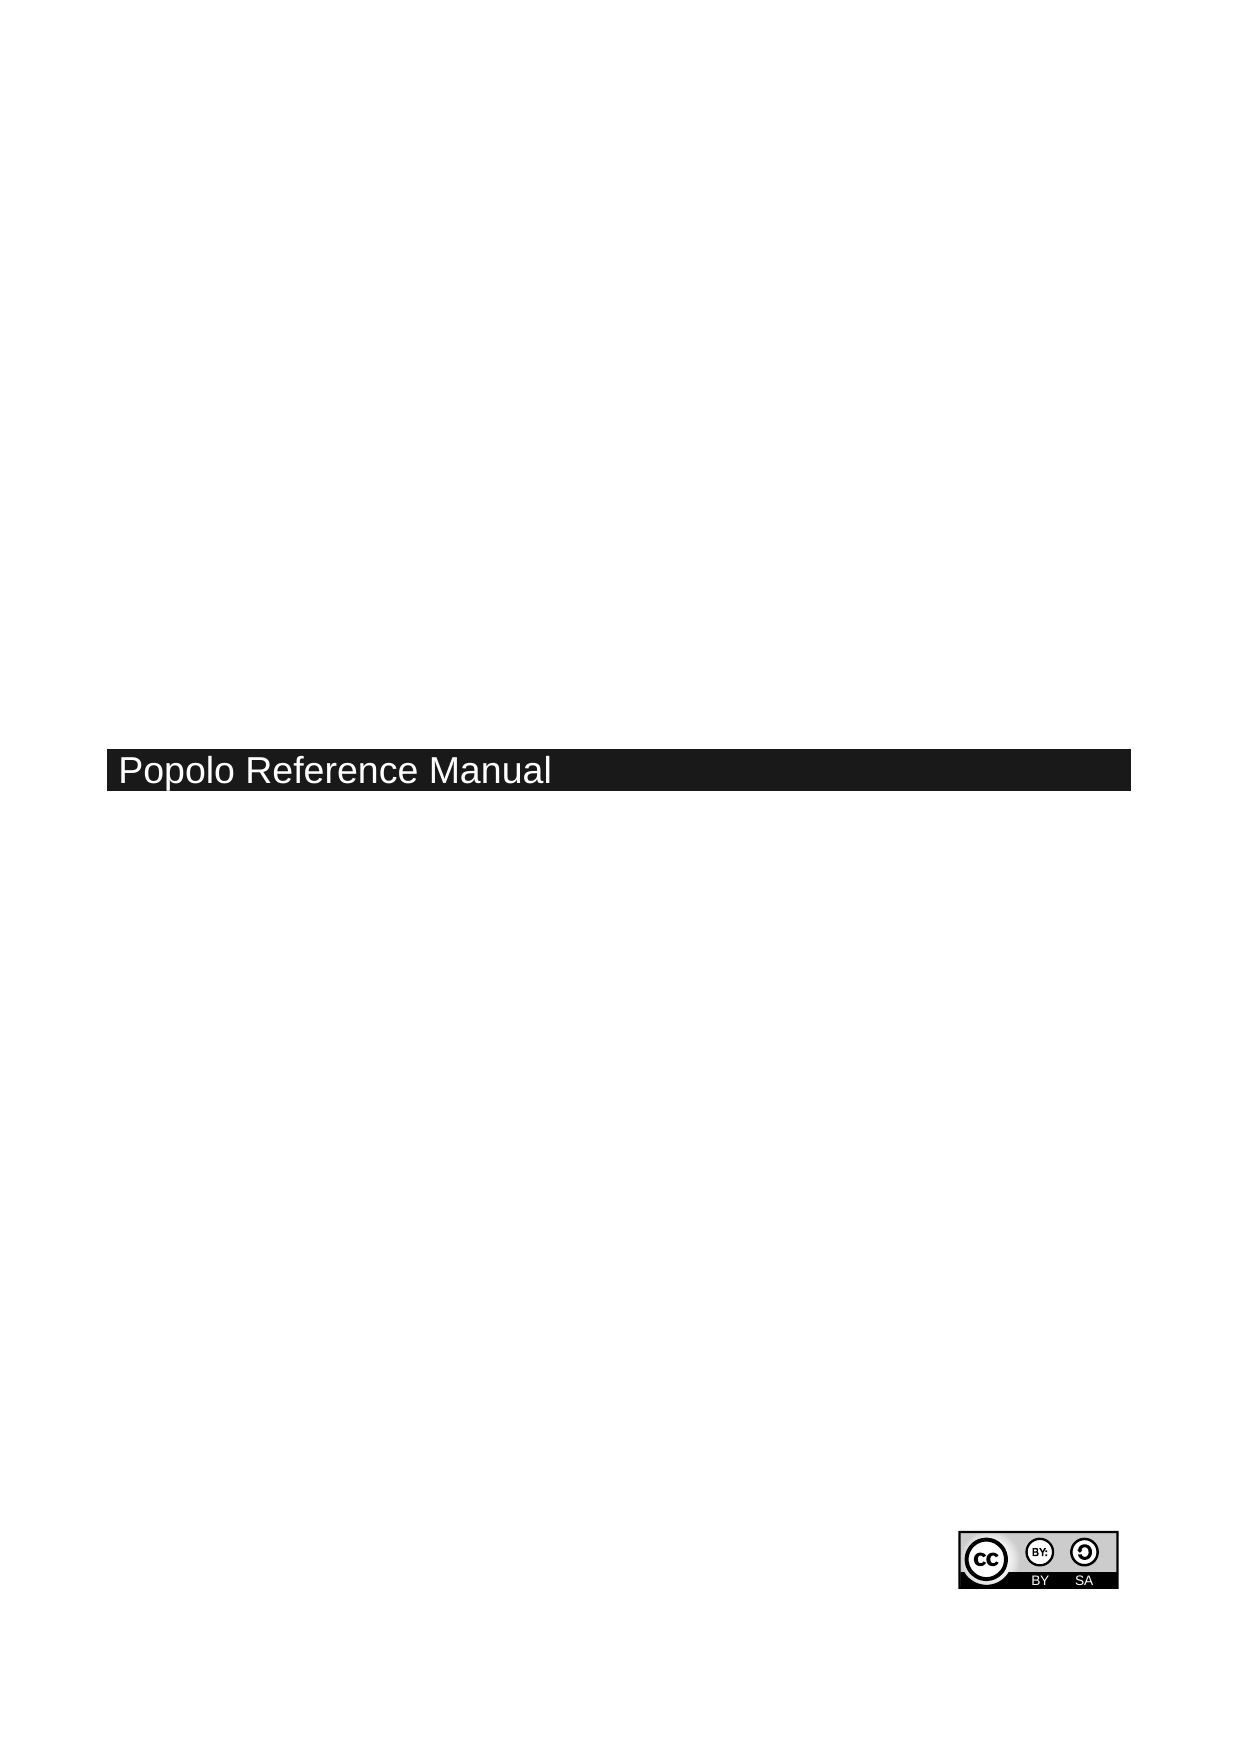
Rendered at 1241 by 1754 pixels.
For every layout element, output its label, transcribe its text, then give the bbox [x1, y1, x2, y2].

table_header Popolo Reference Manual [107, 749, 1131, 791]
